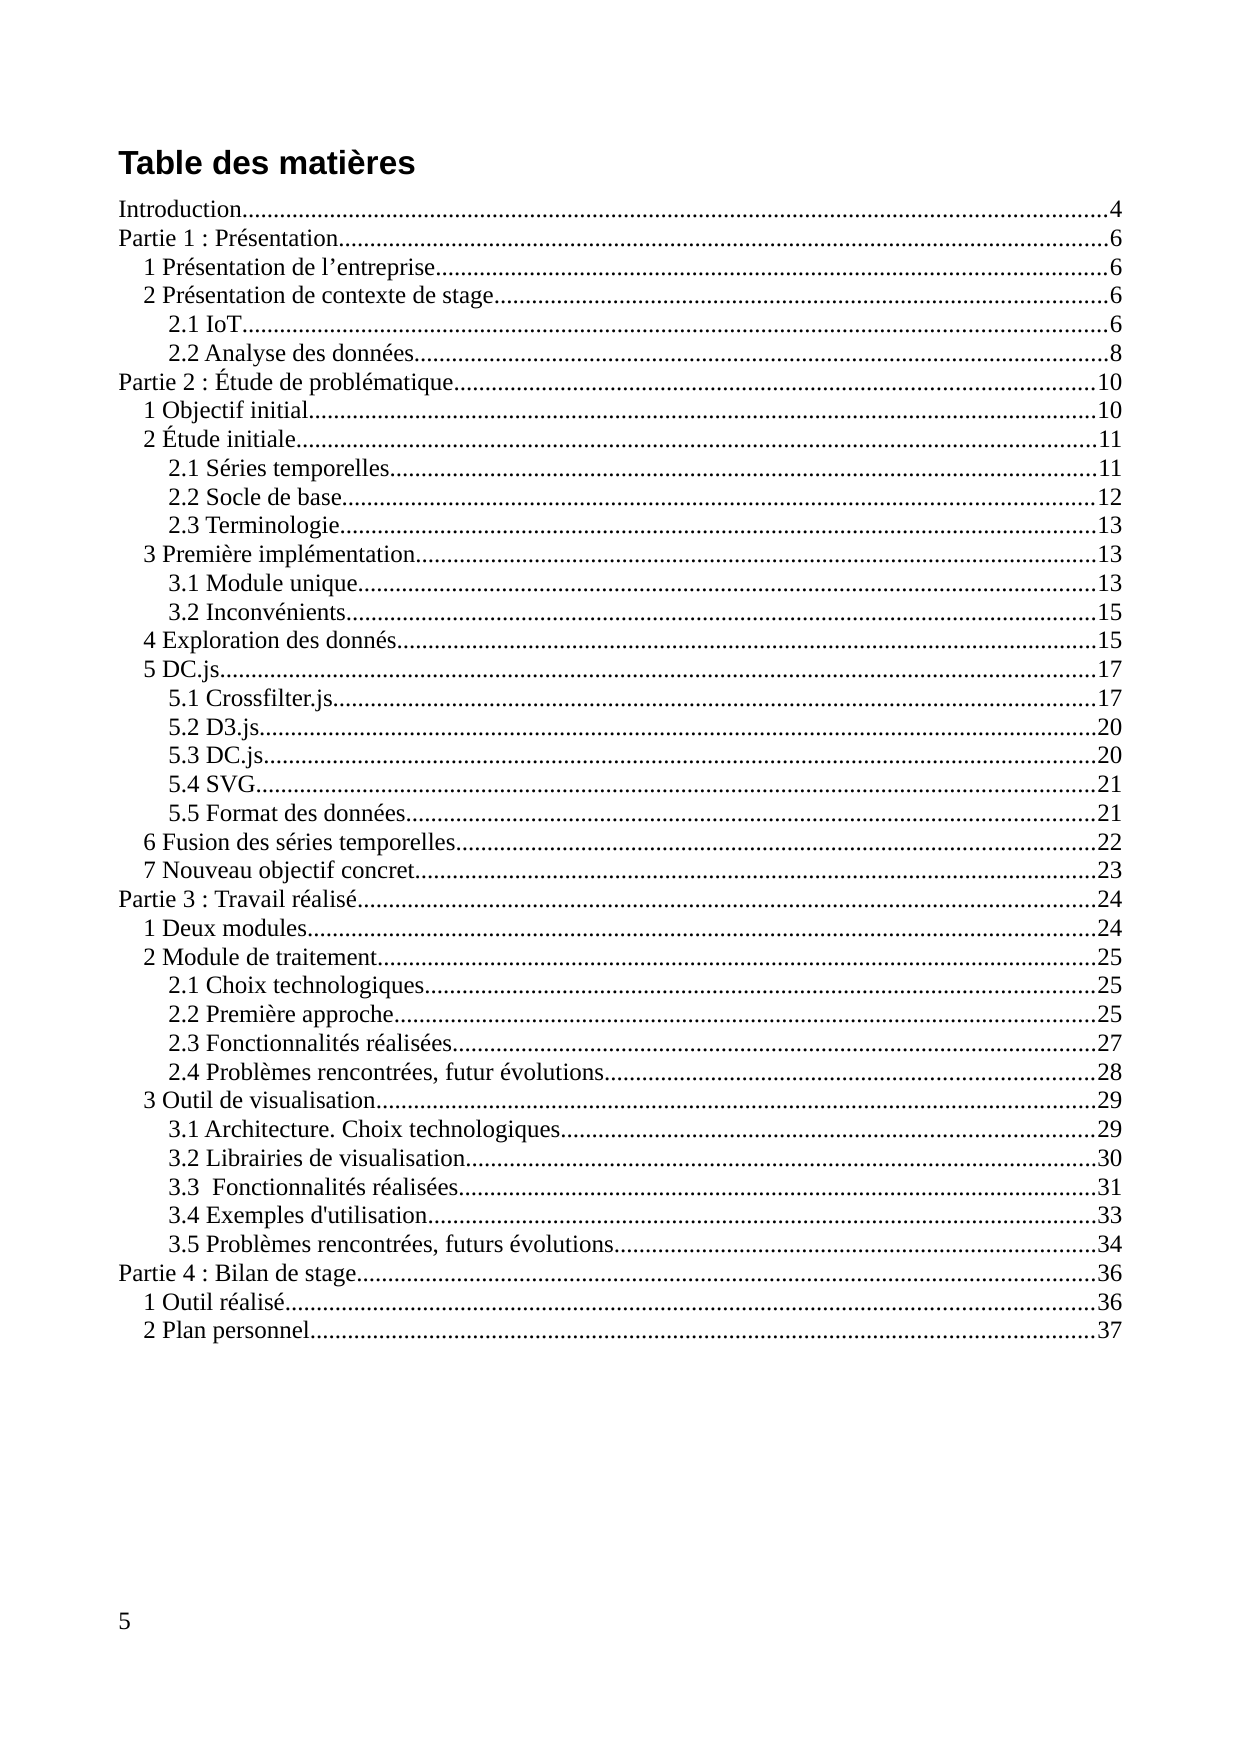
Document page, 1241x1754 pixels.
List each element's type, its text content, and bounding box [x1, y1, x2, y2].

text 2.1 IoT 6 [118, 309, 1122, 338]
text 1 Deux modules 24 [118, 913, 1122, 942]
text 1 Objectif initial 10 [118, 395, 1122, 424]
text 3.2 Librairies de visualisation 30 [118, 1143, 1122, 1172]
text 3.1 Module unique 13 [118, 568, 1122, 597]
text 6 Fusion des séries temporelles 22 [118, 827, 1122, 855]
text 3.3 Fonctionnalités réalisées 31 [118, 1172, 1122, 1200]
text Partie 1 : Présentation 6 [118, 223, 1122, 252]
text 2.1 Choix technologiques 25 [118, 970, 1122, 999]
text 2.3 Fonctionnalités réalisées 27 [118, 1028, 1122, 1057]
text 2.2 Socle de base 12 [118, 482, 1122, 510]
text 3.2 Inconvénients 15 [118, 597, 1122, 625]
text 5.3 DC.js 20 [118, 740, 1122, 769]
text 5.2 D3.js 20 [118, 712, 1122, 740]
text 5.4 SVG 21 [118, 769, 1122, 798]
text 1 Présentation de l’entreprise 6 [118, 252, 1122, 280]
text 4 Exploration des donnés 15 [118, 625, 1122, 654]
text 2.3 Terminologie 13 [118, 510, 1122, 539]
text 2.2 Première approche 25 [118, 999, 1122, 1028]
text Partie 2 : Étude de problématique 10 [118, 367, 1122, 395]
text 2 Module de traitement 25 [118, 942, 1122, 970]
text 3.1 Architecture. Choix technologiques 29 [118, 1114, 1122, 1143]
text Partie 4 : Bilan de stage 36 [118, 1258, 1122, 1287]
text 2 Plan personnel 37 [118, 1315, 1122, 1344]
text 5 DC.js 17 [118, 654, 1122, 683]
text 3.4 Exemples d'utilisation 33 [118, 1200, 1122, 1229]
text Partie 3 : Travail réalisé 24 [118, 884, 1122, 913]
text Introduction 4 [118, 194, 1122, 223]
text 1 Outil réalisé 36 [118, 1287, 1122, 1315]
text 3 Première implémentation 13 [118, 539, 1122, 568]
text 2.1 Séries temporelles 11 [118, 453, 1122, 482]
text 5.1 Crossfilter.js 17 [118, 683, 1122, 712]
text 2.4 Problèmes rencontrées, futur évolutions 28 [118, 1057, 1122, 1085]
text 3 Outil de visualisation 29 [118, 1085, 1122, 1114]
text 3.5 Problèmes rencontrées, futurs évolutions 34 [118, 1229, 1122, 1258]
text 2 Présentation de contexte de stage 6 [118, 280, 1122, 309]
text 5.5 Format des données 21 [118, 798, 1122, 827]
text 2.2 Analyse des données 8 [118, 338, 1122, 367]
text 2 Étude initiale 11 [118, 424, 1122, 453]
subtitle Table des matières [118, 143, 1122, 182]
text 7 Nouveau objectif concret 23 [118, 855, 1122, 884]
